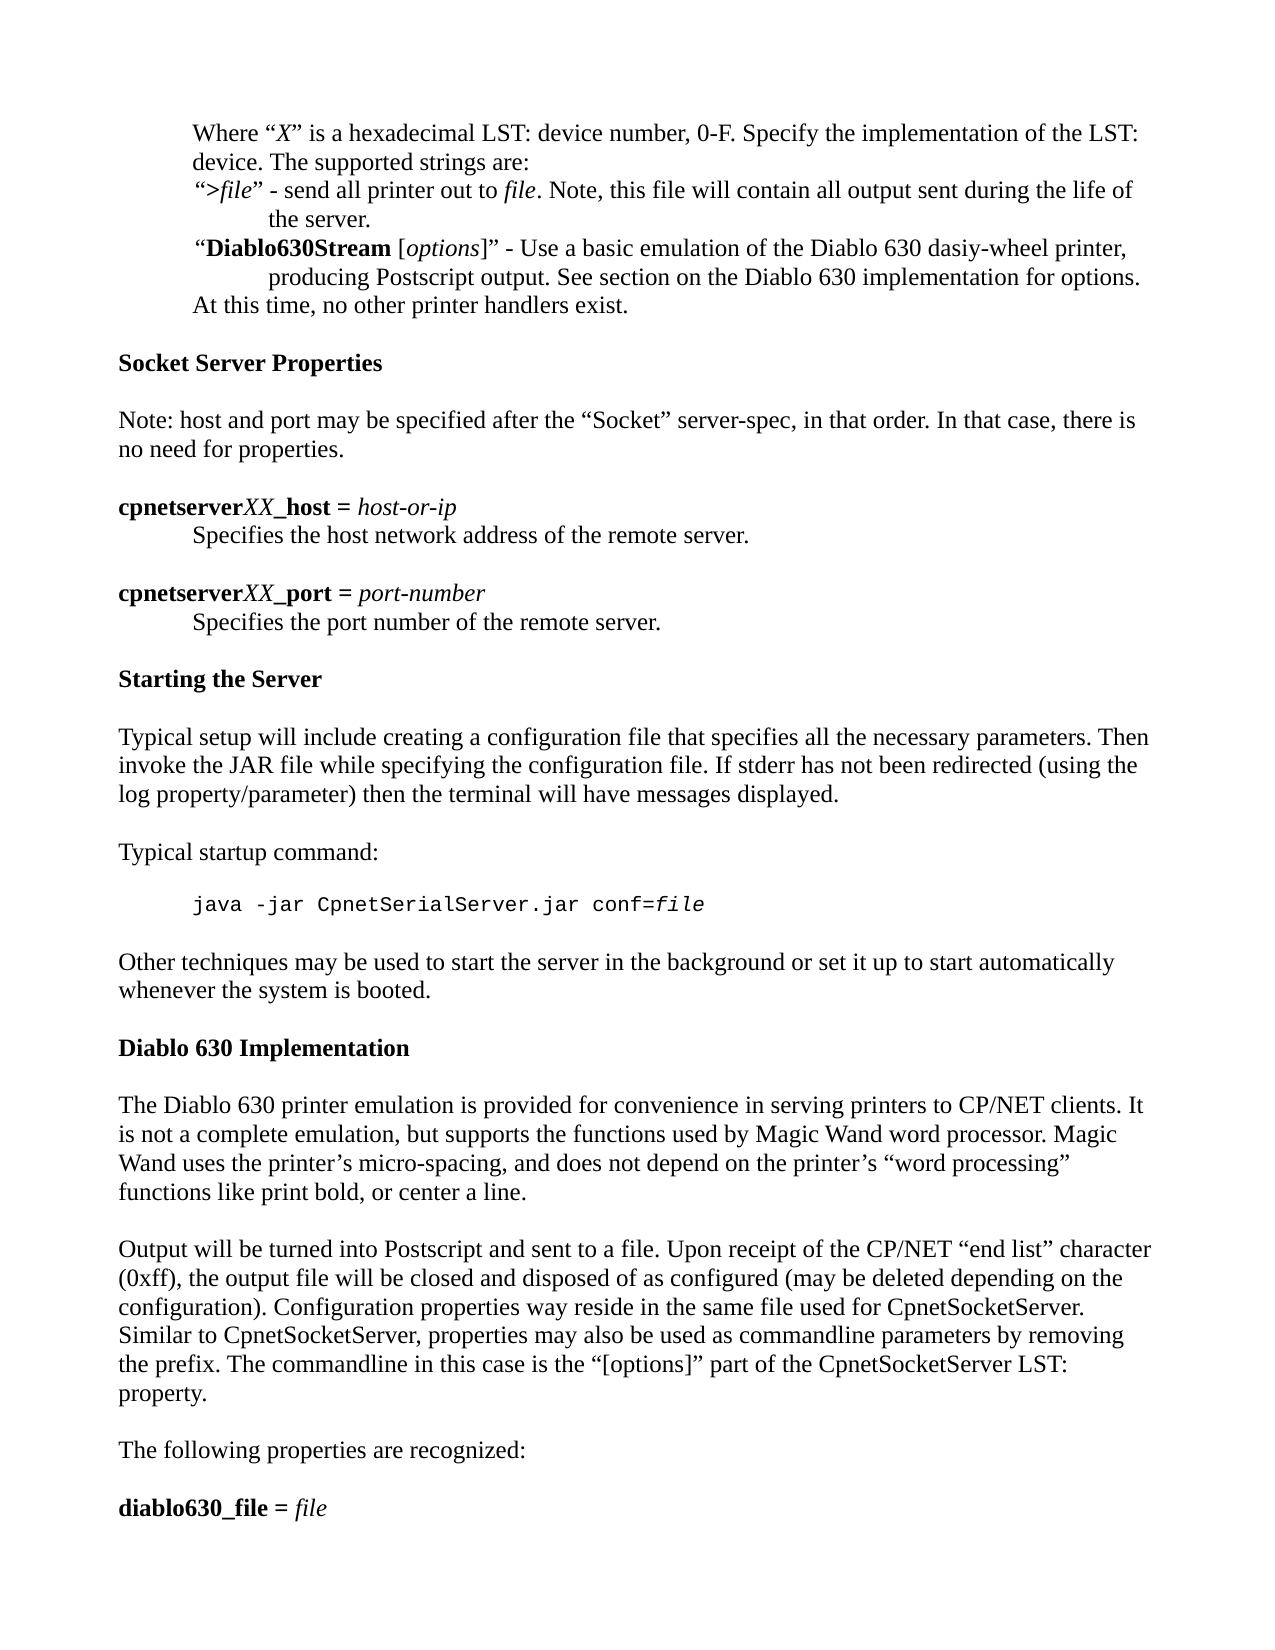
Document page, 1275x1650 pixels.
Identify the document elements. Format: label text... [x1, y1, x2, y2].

text The Diablo 630 printer emulation is provided for convenience in serving printers to CP/NET clients. It is not a complete emulation, but supports the functions used by Magic Wand word processor. Magic Wand uses the printer’s micro-spacing, and does not depend on the printer’s “word processing” functions like print bold, or center a line. [118, 1091, 1157, 1206]
text “Diablo630Stream [options]” - Use a basic emulation of the Diablo 630 dasiy-wheel printer, producing Postscript output. See section on the Diablo 630 implementation for options. [194, 233, 1157, 291]
text Specifies the host network address of the remote server. [192, 521, 1157, 549]
text cpnetserverXX_host = host-or-ip [118, 492, 1157, 521]
text Diablo 630 Implementation [118, 1033, 1157, 1062]
text Other techniques may be used to start the server in the background or set it up to start automatically whenever the system is booted. [118, 947, 1157, 1004]
text Specifies the port number of the remote server. [192, 607, 1157, 636]
text cpnetserverXX_port = port-number [118, 578, 1157, 607]
text Output will be turned into Postscript and sent to a file. Upon receipt of the CP/NET “end list” character (0xff), the output file will be closed and disposed of as configured (may be deleted depending on the configuration). Configuration properties way reside in the same file used for CpnetSocketServer. Similar to CpnetSocketServer, properties may also be used as commandline parameters by removing the prefix. The commandline in this case is the “[options]” part of the CpnetSocketServer LST: property. [118, 1234, 1157, 1407]
text Socket Server Properties [118, 348, 1157, 377]
text “>file” - send all printer out to file. Note, this file will contain all output sent during the life of the server. [194, 176, 1157, 233]
text Typical startup command: [118, 837, 1157, 866]
text Typical setup will include creating a configuration file that specifies all the necessary parameters. Then invoke the JAR file while specifying the configuration file. If stderr has not been redirected (using the log property/parameter) then the terminal will have messages displayed. [118, 722, 1157, 808]
text diablo630_file = file [118, 1493, 1157, 1522]
text Starting the Server [118, 664, 1157, 693]
text Where “X” is a hexadecimal LST: device number, 0-F. Specify the implementation of the LST: device. The supported strings are: [192, 118, 1157, 176]
text java -jar CpnetSerialServer.jar conf=file [192, 894, 1157, 918]
text Note: host and port may be specified after the “Socket” server-spec, in that order. In that case, there is no need for properties. [118, 406, 1157, 463]
text The following properties are recognized: [118, 1436, 1157, 1464]
text At this time, no other printer handlers exist. [192, 291, 1157, 319]
